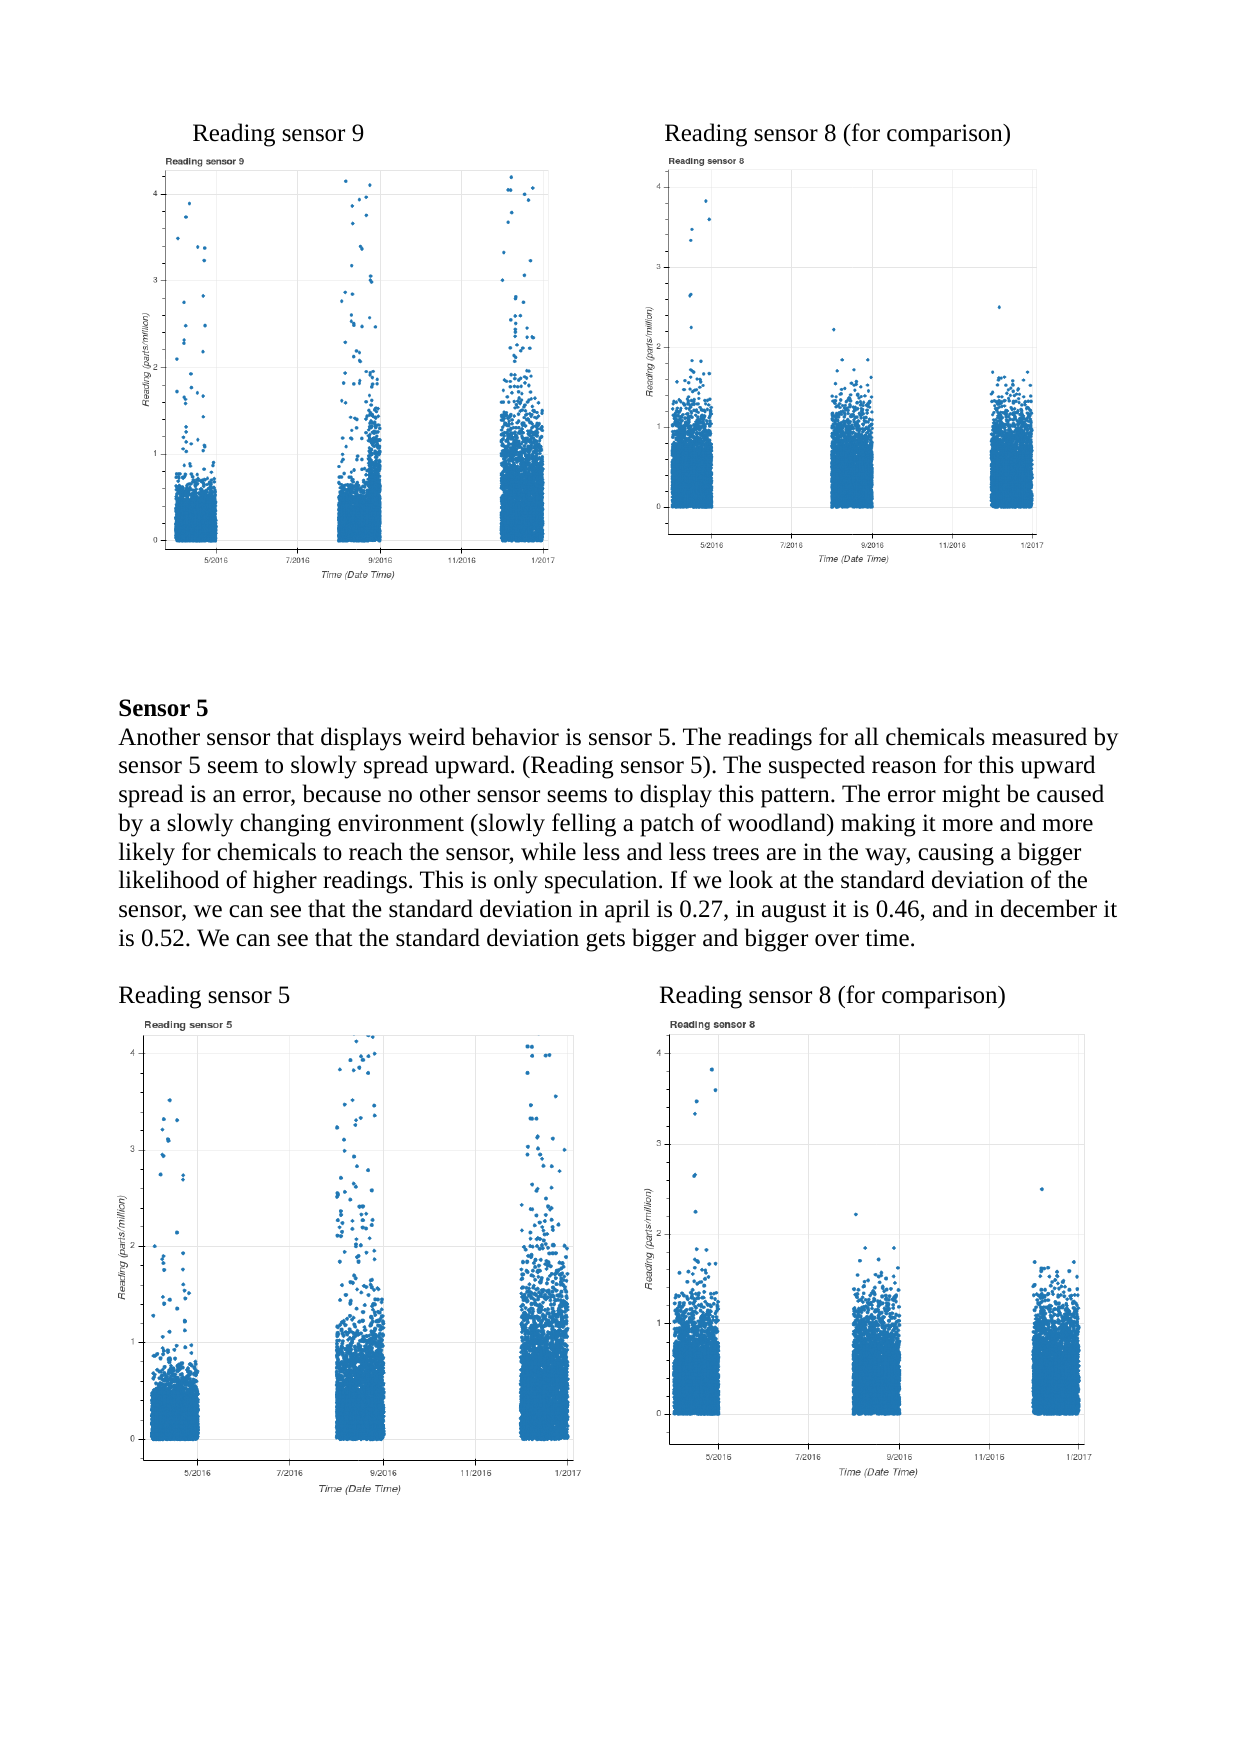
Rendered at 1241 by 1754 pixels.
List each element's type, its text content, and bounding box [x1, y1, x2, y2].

picture [137, 149, 569, 581]
text Reading sensor 9 Reading sensor 8 (for comparison) [118, 118, 1122, 147]
picture [112, 1011, 597, 1496]
text Another sensor that displays weird behavior is sensor 5. The readings for all chemicals measured by sensor 5 seem to slowly spread upward. (Reading sensor 5). The suspected reason for this upward spread is an error, because no other sensor seems to display this pattern. The error might be caused by a slowly changing environment (slowly felling a patch of woodland) making it more and more likely for chemicals to reach the sensor, while less and less trees are in the way, causing a bigger likelihood of higher readings. This is only speculation. If we look at the standard deviation of the sensor, we can see that the standard deviation in april is 0.27, in august it is 0.46, and in december it is 0.52. We can see that the standard deviation gets bigger and bigger over time. [118, 722, 1122, 952]
picture [642, 149, 1057, 565]
text Sensor 5 [118, 693, 1122, 722]
text Reading sensor 5 Reading sensor 8 (for comparison) [118, 981, 1122, 1009]
picture [639, 1011, 1107, 1479]
